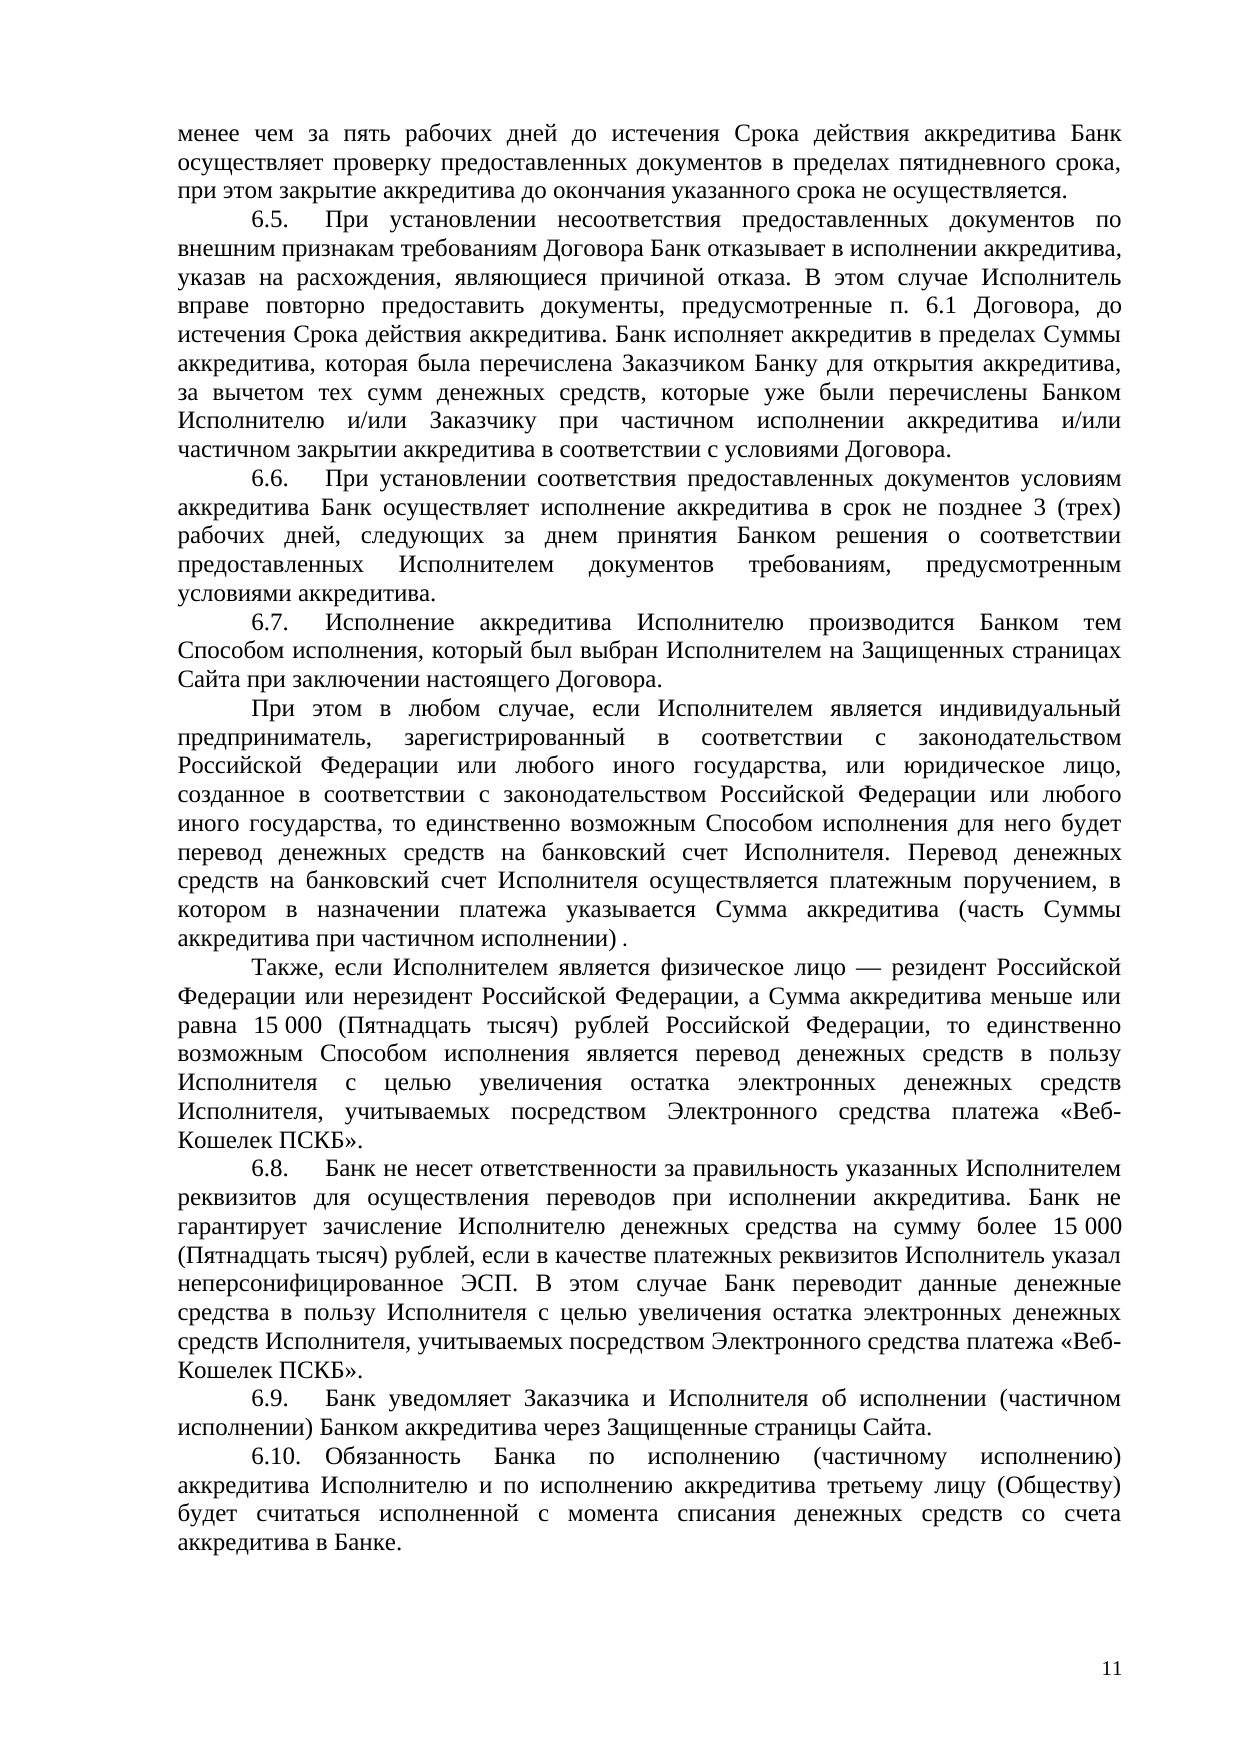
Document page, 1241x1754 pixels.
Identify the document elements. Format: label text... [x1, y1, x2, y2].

list При установлении несоответствия предоставленных документов по внешним признакам требованиям Договора Банк отказывает в исполнении аккредитива, указав на расхождения, являющиеся причиной отказа. В этом случае Исполнитель вправе повторно предоставить документы, предусмотренные п. 6.16.1 Договора, до истечения Срока действия аккредитива. Банк исполняет аккредитив в пределах Суммы аккредитива, которая была перечислена Заказчиком Банку для открытия аккредитива, за вычетом тех сумм денежных средств, которые уже были перечислены Банком Исполнителю и/или Заказчику при частичном исполнении аккредитива и/или частичном закрытии аккредитива в соответствии с условиями Договора. [177, 204, 1122, 463]
list Банк уведомляет Заказчика и Исполнителя об исполнении (частичном исполнении) Банком аккредитива через Защищенные страницы Сайта. [177, 1383, 1122, 1441]
list Банк не несет ответственности за правильность указанных Исполнителем реквизитов для осуществления переводов при исполнении аккредитива. Банк не гарантирует зачисление Исполнителю денежных средства на сумму более 15 000 (Пятнадцать тысяч) рублей, если в качестве платежных реквизитов Исполнитель указал неперсонифицированное ЭСП. В этом случае Банк переводит данные денежные средства в пользу Исполнителя с целью увеличения остатка электронных денежных средств Исполнителя, учитываемых посредством Электронного средства платежа «Веб-Кошелек ПСКБ». [177, 1153, 1122, 1383]
list менее чем за пять рабочих дней до истечения Срока действия аккредитива Банк осуществляет проверку предоставленных документов в пределах пятидневного срока, при этом закрытие аккредитива до окончания указанного срока не осуществляется. [177, 118, 1122, 204]
list Исполнение аккредитива Исполнителю производится Банком тем Способом исполнения, который был выбран Исполнителем на Защищенных страницах Сайта при заключении настоящего Договора. [177, 607, 1122, 693]
list Обязанность Банка по исполнению (частичному исполнению) аккредитива Исполнителю и по исполнению аккредитива третьему лицу (Обществу) будет считаться исполненной с момента списания денежных средств со счета аккредитива в Банке. [177, 1441, 1122, 1556]
text При этом в любом случае, если Исполнителем является индивидуальный предприниматель, зарегистрированный в соответствии с законодательством Российской Федерации или любого иного государства, или юридическое лицо, созданное в соответствии с законодательством Российской Федерации или любого иного государства, то единственно возможным Способом исполнения для него будет перевод денежных средств на банковский счет Исполнителя. Перевод денежных средств на банковский счет Исполнителя осуществляется платежным поручением, в котором в назначении платежа указывается Сумма аккредитива (часть Суммы аккредитива при частичном исполнении) . [177, 693, 1122, 952]
list При установлении соответствия предоставленных документов условиям аккредитива Банк осуществляет исполнение аккредитива в срок не позднее 3 (трех) рабочих дней, следующих за днем принятия Банком решения о соответствии предоставленных Исполнителем документов требованиям, предусмотренным условиями аккредитива. [177, 463, 1122, 607]
text Также, если Исполнителем является физическое лицо — резидент Российской Федерации или нерезидент Российской Федерации, а Сумма аккредитива меньше или равна 15 000 (Пятнадцать тысяч) рублей Российской Федерации, то единственно возможным Способом исполнения является перевод денежных средств в пользу Исполнителя с целью увеличения остатка электронных денежных средств Исполнителя, учитываемых посредством Электронного средства платежа «Веб-Кошелек ПСКБ». [177, 952, 1122, 1153]
